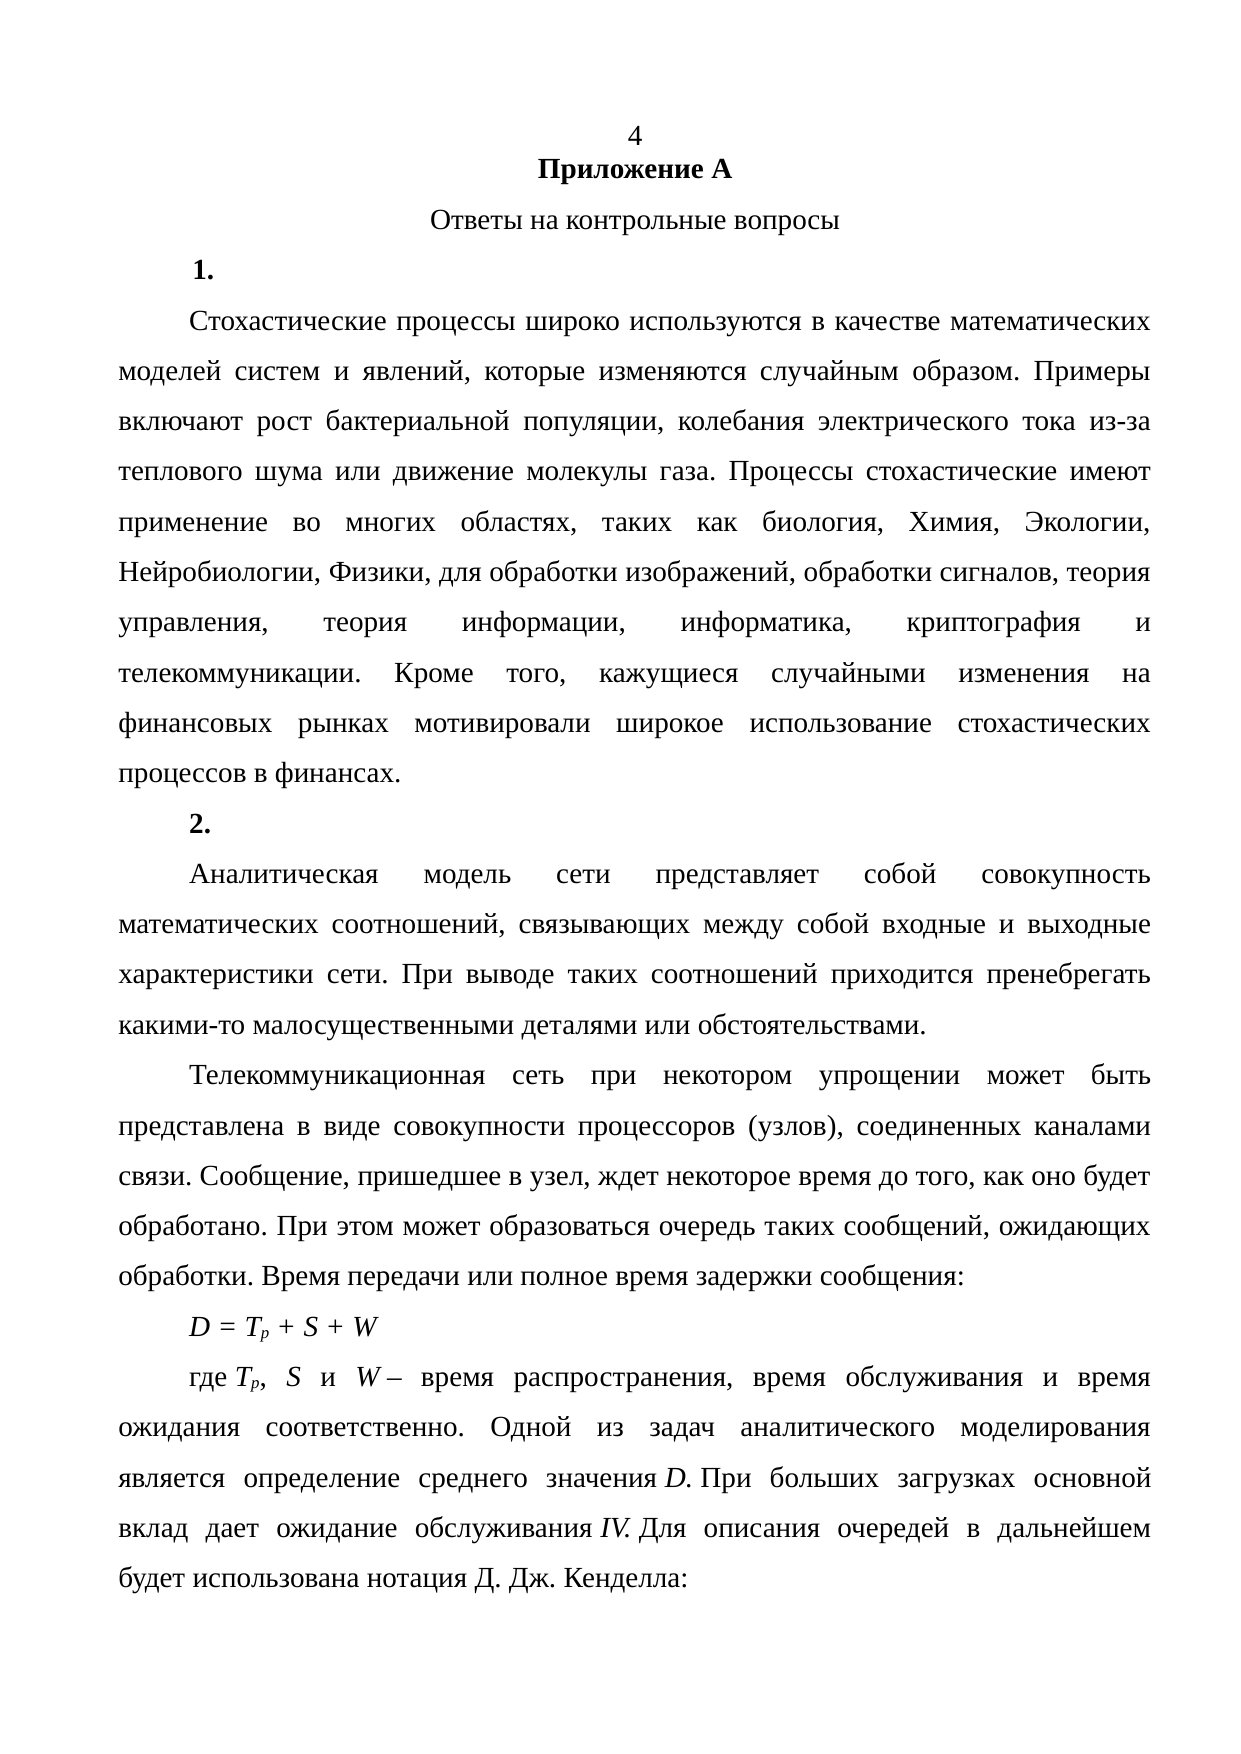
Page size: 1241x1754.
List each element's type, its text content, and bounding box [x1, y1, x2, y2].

text Аналитическая модель сети представляет собой совокупность математических соотношений, связывающих между собой входные и выходные характеристики сети. При выводе таких соотношений приходится пренебрегать какими-то малосущественными деталями или обстоятельствами. [118, 856, 1152, 1041]
text Стохастические процессы широко используются в качестве математических моделей систем и явлений, которые изменяются случайным образом. Примеры включают рост бактериальной популяции, колебания электрического тока из-за теплового шума или движение молекулы газа. Процессы стохастические имеют применение во многих областях, таких как биология, Химия, Экологии, Нейробиологии, Физики, для обработки изображений, обработки сигналов, теория управления, теория информации, информатика, криптография и телекоммуникации. Кроме того, кажущиеся случайными изменения на финансовых рынках мотивировали широкое использование стохастических процессов в финансах. [118, 303, 1152, 789]
text 2. [118, 806, 1152, 839]
text 1. [118, 252, 1152, 286]
text Телекоммуникационная сеть при некотором упрощении может быть представлена в виде совокупности процессоров (узлов), соединенных каналами связи. Сообщение, пришедшее в узел, ждет некоторое время до того, как оно будет обработано. При этом может образоваться очередь таких сообщений, ожидающих обработки. Время передачи или полное время задержки сообщения: [118, 1057, 1152, 1292]
text Приложение А [118, 152, 1152, 185]
text D = Tp + S + W [118, 1309, 1152, 1342]
text где Tp, S и W – время распространения, время обслуживания и время ожидания соответственно. Одной из задач аналитического моделирования является определение среднего значения D. При больших загрузках основной вклад дает ожидание обслуживания IV. Для описания очередей в дальнейшем будет использована нотация Д. Дж. Кенделла: [118, 1359, 1152, 1594]
text Ответы на контрольные вопросы [118, 202, 1152, 236]
